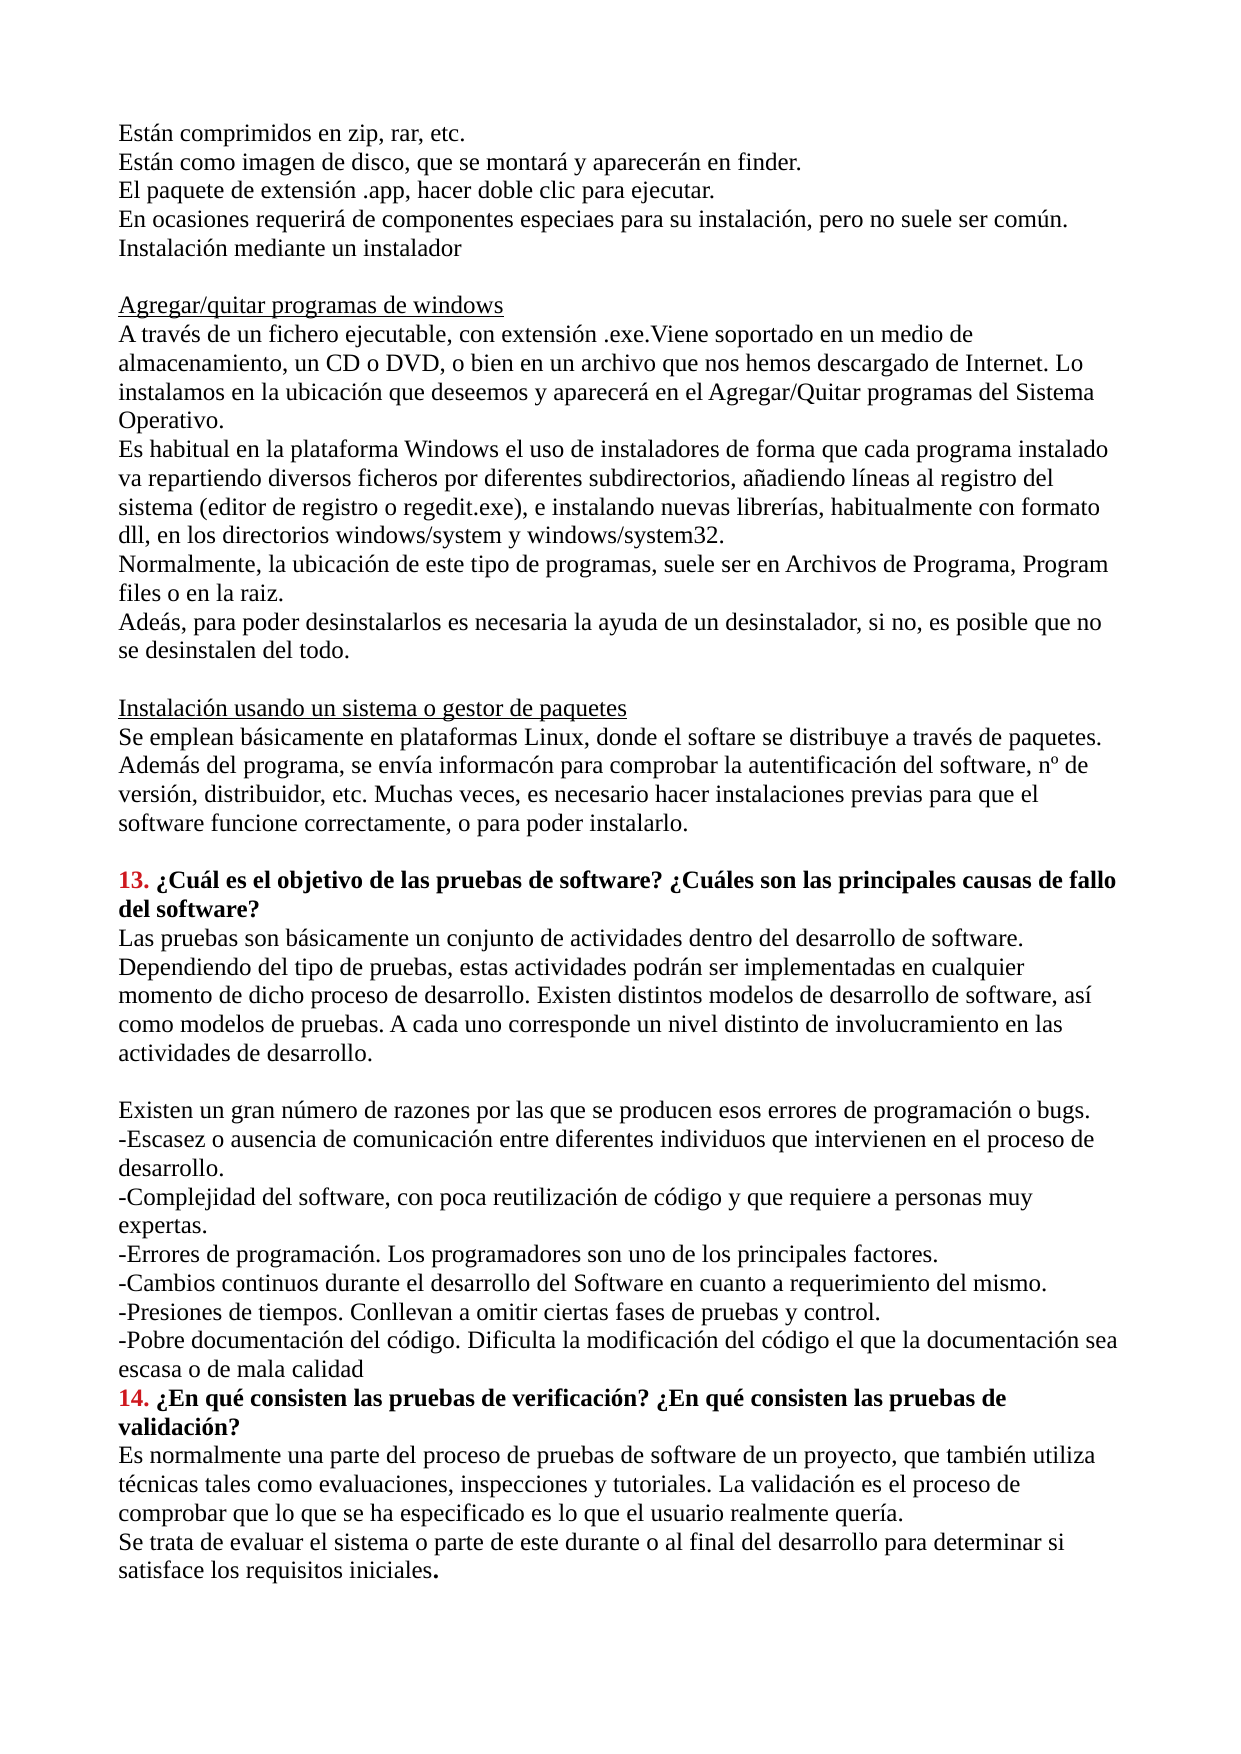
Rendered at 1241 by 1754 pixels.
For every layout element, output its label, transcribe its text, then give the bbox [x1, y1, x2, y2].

text El paquete de extensión .app, hacer doble clic para ejecutar. [118, 176, 1122, 204]
text del software? [118, 894, 1122, 923]
text -Pobre documentación del código. Dificulta la modificación del código el que la documentación sea escasa o de mala calidad [118, 1326, 1122, 1383]
text Están comprimidos en zip, rar, etc. [118, 118, 1122, 147]
text -Presiones de tiempos. Conllevan a omitir ciertas fases de pruebas y control. [118, 1297, 1122, 1326]
text Instalación mediante un instalador [118, 233, 1122, 262]
text Adeás, para poder desinstalarlos es necesaria la ayuda de un desinstalador, si no, es posible que no se desinstalen del todo. [118, 607, 1122, 664]
text -Errores de programación. Los programadores son uno de los principales factores. [118, 1239, 1122, 1268]
text Se emplean básicamente en plataformas Linux, donde el softare se distribuye a través de paquetes. Además del programa, se envía informacón para comprobar la autentificación del software, nº de versión, distribuidor, etc. Muchas veces, es necesario hacer instalaciones previas para que el software funcione correctamente, o para poder instalarlo. [118, 722, 1122, 837]
text Se trata de evaluar el sistema o parte de este durante o al final del desarrollo para determinar si satisface los requisitos iniciales. [118, 1527, 1122, 1584]
text -Cambios continuos durante el desarrollo del Software en cuanto a requerimiento del mismo. [118, 1268, 1122, 1297]
text Es habitual en la plataforma Windows el uso de instaladores de forma que cada programa instalado va repartiendo diversos ficheros por diferentes subdirectorios, añadiendo líneas al registro del sistema (editor de registro o regedit.exe), e instalando nuevas librerías, habitualmente con formato dll, en los directorios windows/system y windows/system32. [118, 434, 1122, 549]
text A través de un fichero ejecutable, con extensión .exe.Viene soportado en un medio de almacenamiento, un CD o DVD, o bien en un archivo que nos hemos descargado de Internet. Lo instalamos en la ubicación que deseemos y aparecerá en el Agregar/Quitar programas del Sistema Operativo. [118, 319, 1122, 434]
text Agregar/quitar programas de windows [118, 291, 1122, 319]
text Instalación usando un sistema o gestor de paquetes [118, 693, 1122, 722]
text En ocasiones requerirá de componentes especiaes para su instalación, pero no suele ser común. [118, 204, 1122, 233]
text -Escasez o ausencia de comunicación entre diferentes individuos que intervienen en el proceso de desarrollo. [118, 1124, 1122, 1182]
text Normalmente, la ubicación de este tipo de programas, suele ser en Archivos de Programa, Program files o en la raiz. [118, 549, 1122, 607]
text Existen un gran número de razones por las que se producen esos errores de programación o bugs. [118, 1096, 1122, 1124]
text -Complejidad del software, con poca reutilización de código y que requiere a personas muy expertas. [118, 1182, 1122, 1239]
text 14. ¿En qué consisten las pruebas de verificación? ¿En qué consisten las pruebas de validación? [118, 1383, 1122, 1441]
text Es normalmente una parte del proceso de pruebas de software de un proyecto, que también utiliza técnicas tales como evaluaciones, inspecciones y tutoriales. La validación es el proceso de comprobar que lo que se ha especificado es lo que el usuario realmente quería. [118, 1441, 1122, 1527]
text Las pruebas son básicamente un conjunto de actividades dentro del desarrollo de software. Dependiendo del tipo de pruebas, estas actividades podrán ser implementadas en cualquier momento de dicho proceso de desarrollo. Existen distintos modelos de desarrollo de software, así como modelos de pruebas. A cada uno corresponde un nivel distinto de involucramiento en las actividades de desarrollo. [118, 923, 1122, 1067]
text Están como imagen de disco, que se montará y aparecerán en finder. [118, 147, 1122, 176]
text 13. ¿Cuál es el objetivo de las pruebas de software? ¿Cuáles son las principales causas de fallo [118, 866, 1122, 894]
